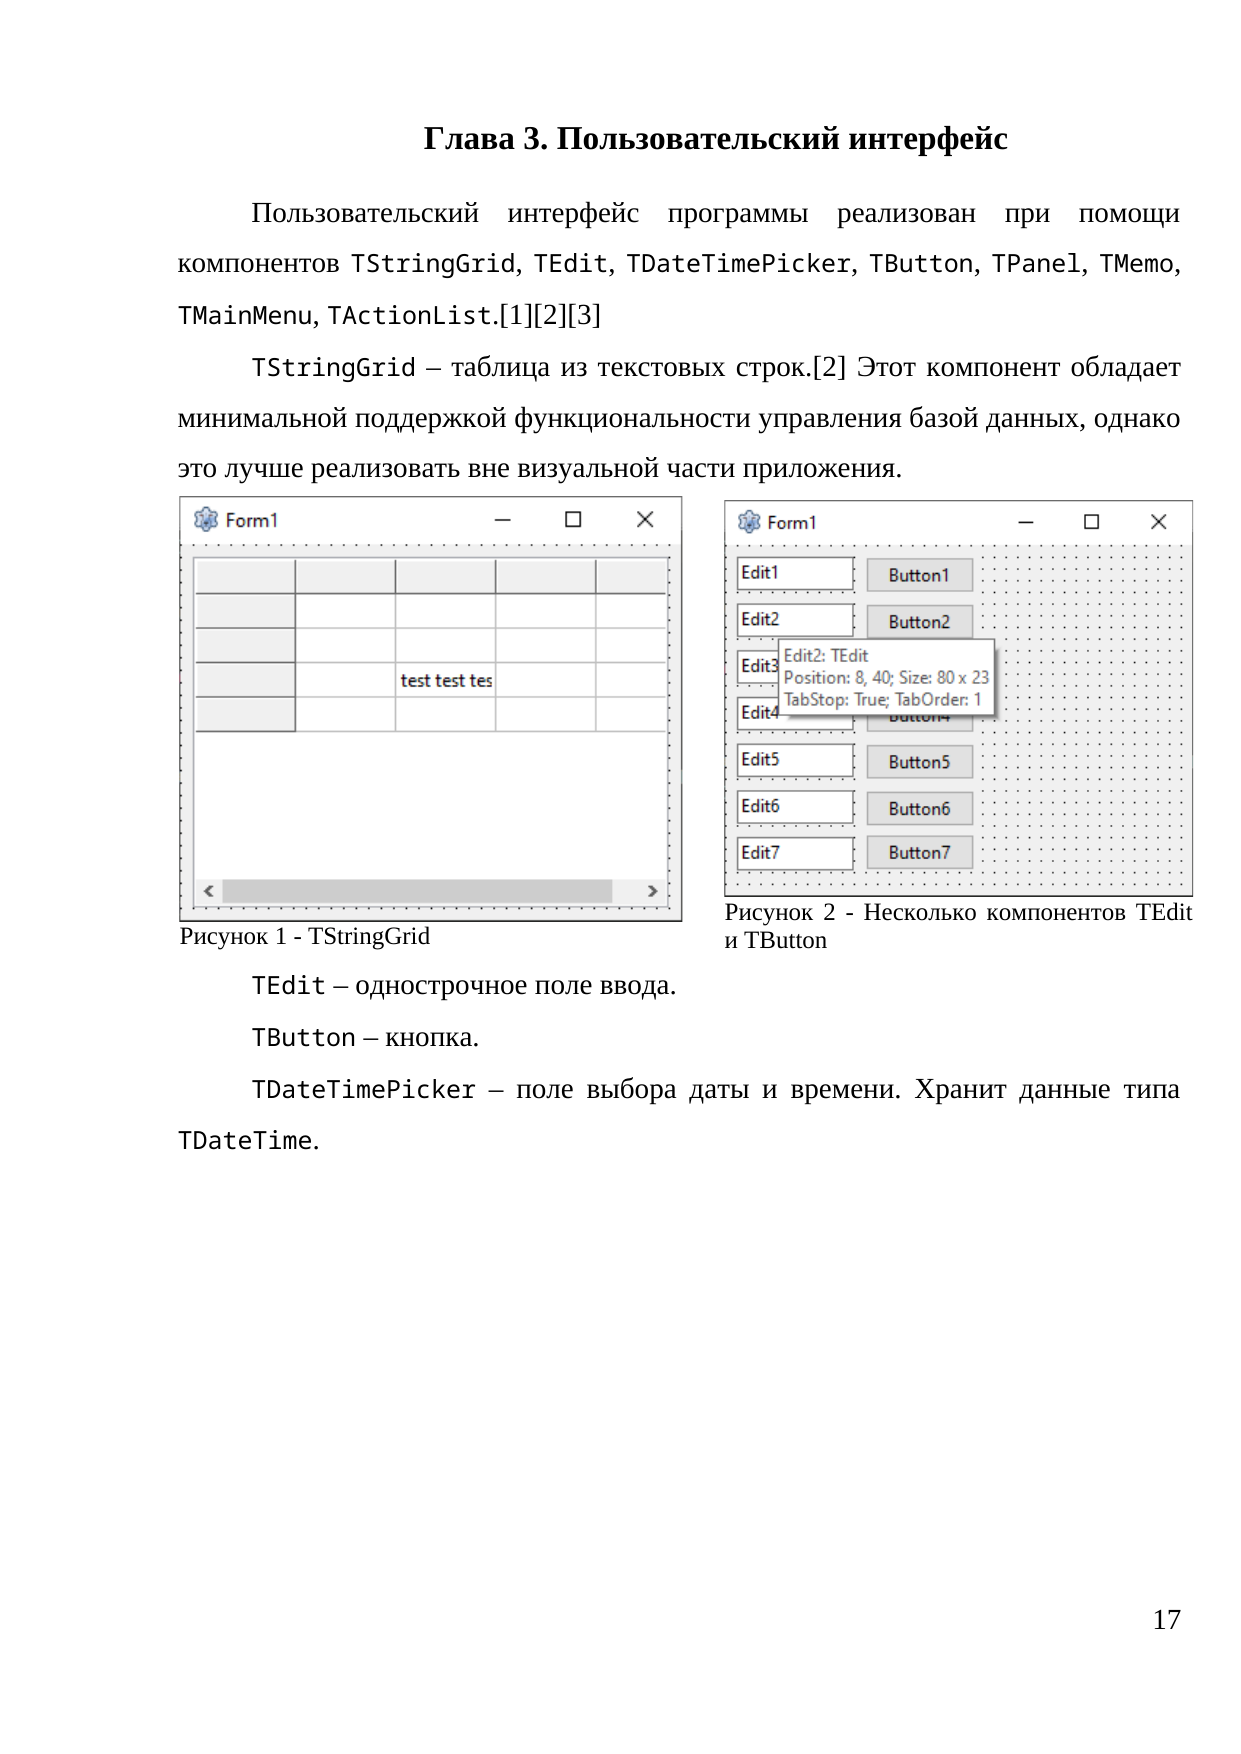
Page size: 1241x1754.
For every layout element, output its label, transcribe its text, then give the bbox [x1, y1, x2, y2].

text TDateTimePicker – поле выбора даты и времени. Хранит данные типа TDateTime. [177, 1071, 1181, 1157]
text TEdit – однострочное поле ввода. [724, 488, 1193, 500]
text TEdit – однострочное поле ввода. [179, 484, 682, 496]
text Пользовательский интерфейс программы реализован при помощи компонентов TStringGrid, TEdit, TDateTimePicker, TButton, TPanel, TMemo, TMainMenu, TActionList.[1][2][3] [177, 195, 1181, 331]
picture [179, 496, 683, 922]
text Рисунок 2 - Несколько компонентов TEdit и TButton [724, 897, 1193, 954]
text TButton – кнопка. [177, 1019, 1181, 1054]
text Глава 3. Пользовательский интерфейс [177, 118, 1181, 156]
text Рисунок 1 - TStringGrid [179, 922, 682, 950]
picture [724, 500, 1194, 897]
text TEdit – однострочное поле ввода. [177, 501, 1181, 1002]
text TStringGrid – таблица из текстовых строк.[2] Этот компонент обладает минимальной поддержкой функциональности управления базой данных, однако это лучше реализовать вне визуальной части приложения. [177, 349, 1181, 484]
